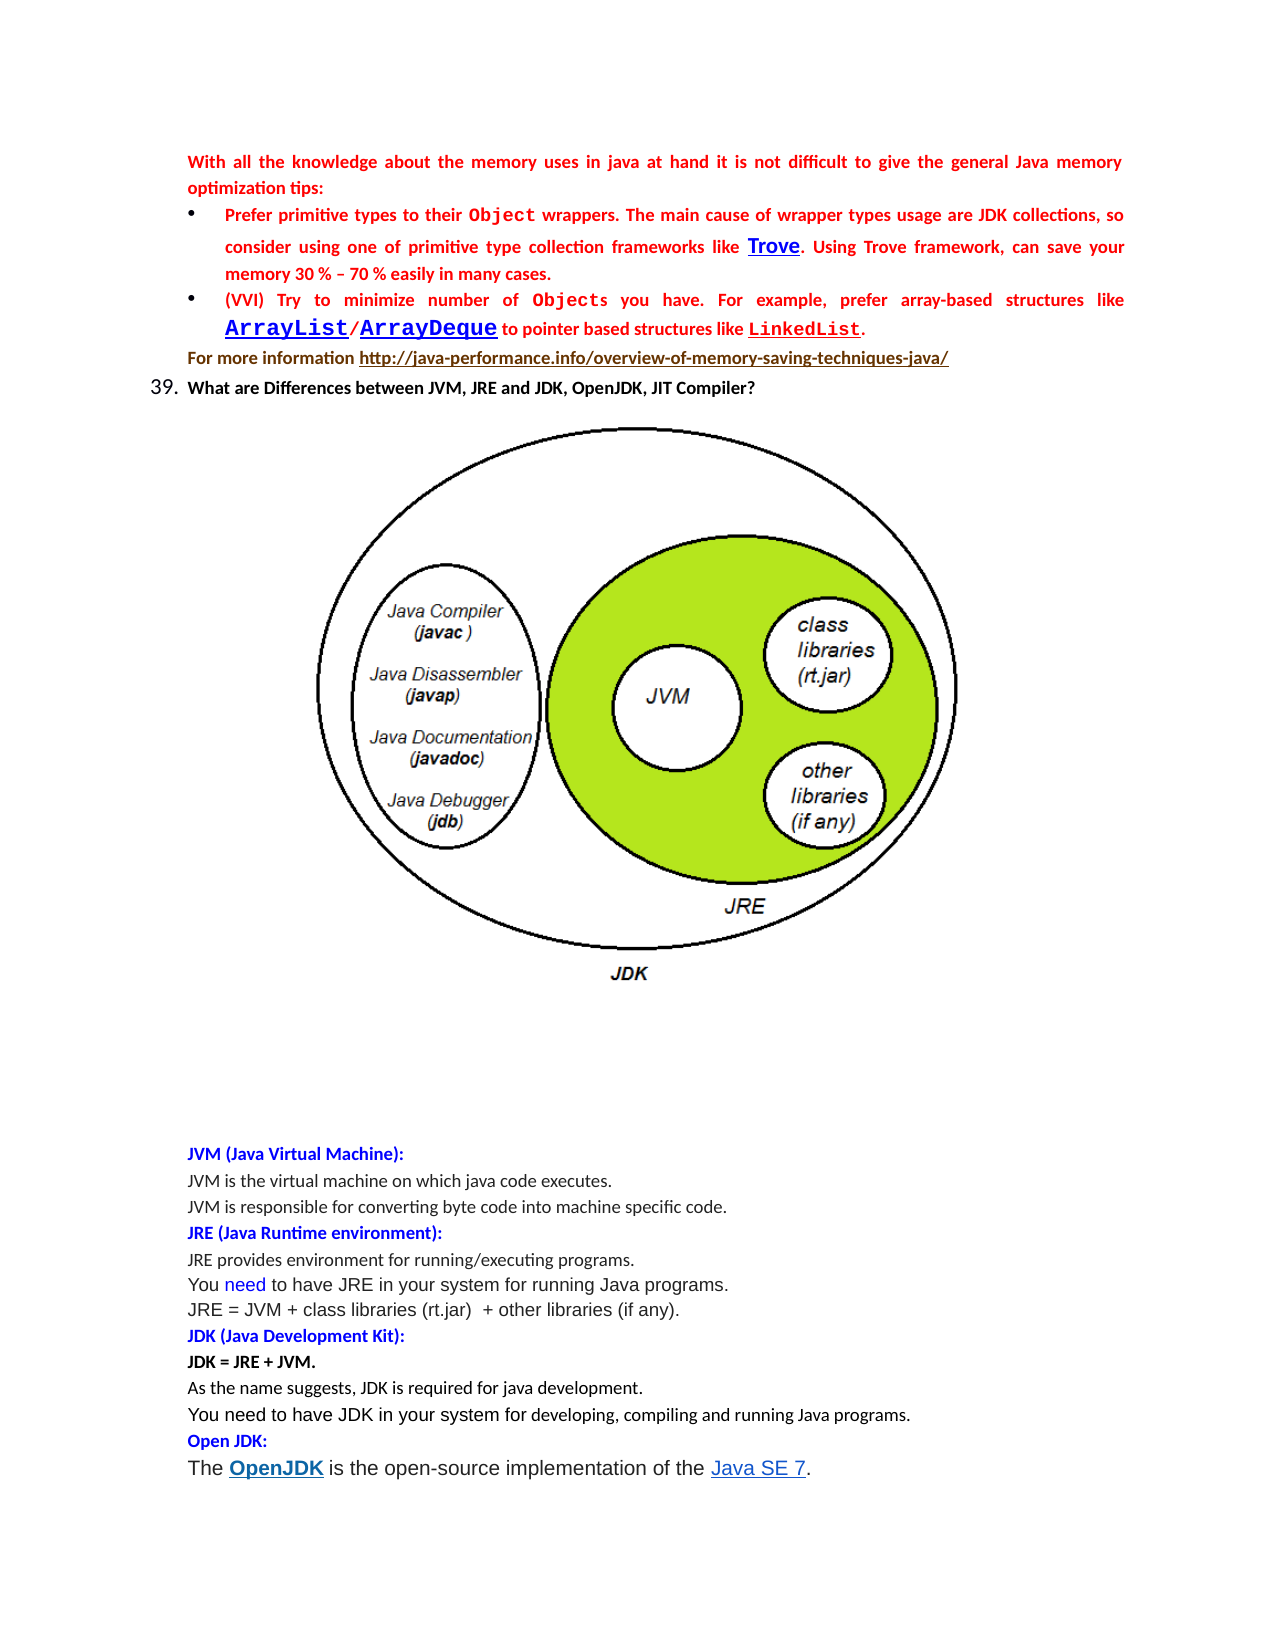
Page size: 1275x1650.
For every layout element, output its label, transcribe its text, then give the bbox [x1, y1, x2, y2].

list Open JDK: [150, 1429, 1125, 1452]
list With all the knowledge about the memory uses in java at hand it is not difficult to give the general Java memory optimization tips: [150, 150, 1125, 199]
list JDK (Java Development Kit): [150, 1324, 1125, 1347]
list JDK = JRE + JVM. [150, 1350, 1125, 1373]
list JVM is the virtual machine on which java code executes. [150, 1169, 1125, 1192]
picture [312, 404, 963, 989]
list JRE (Java Runtime environment): [150, 1222, 1125, 1244]
list (VVI) Try to minimize number of Objects you have. For example, prefer array-based structures like ArrayList/ArrayDeque to pointer based structures like LinkedList. [187, 288, 1125, 342]
list As the name suggests, JDK is required for java development. [150, 1377, 1125, 1399]
list You need to have JDK in your system for developing, compiling and running Java programs. [150, 1403, 1125, 1426]
list Prefer primitive types to their Object wrappers. The main cause of wrapper types usage are JDK collections, so consider using one of primitive type collection frameworks like Trove. Using Trove framework, can save your memory 30 % – 70 % easily in many cases. [187, 203, 1125, 285]
list JRE provides environment for running/executing programs. [150, 1248, 1125, 1271]
list For more information http://java-performance.info/overview-of-memory-saving-techniques-java/ [150, 346, 1125, 369]
list JRE = JVM + class libraries (rt.jar) + other libraries (if any). [150, 1299, 1125, 1321]
list JVM (Java Virtual Machine): [150, 1142, 1125, 1165]
list JVM is responsible for converting byte code into machine specific code. [150, 1195, 1125, 1218]
list The OpenJDK is the open-source implementation of the Java SE 7. [150, 1456, 1125, 1479]
list You need to have JRE in your system for running Java programs. [150, 1274, 1125, 1296]
list What are Differences between JVM, JRE and JDK, OpenJDK, JIT Compiler? [150, 372, 1125, 400]
